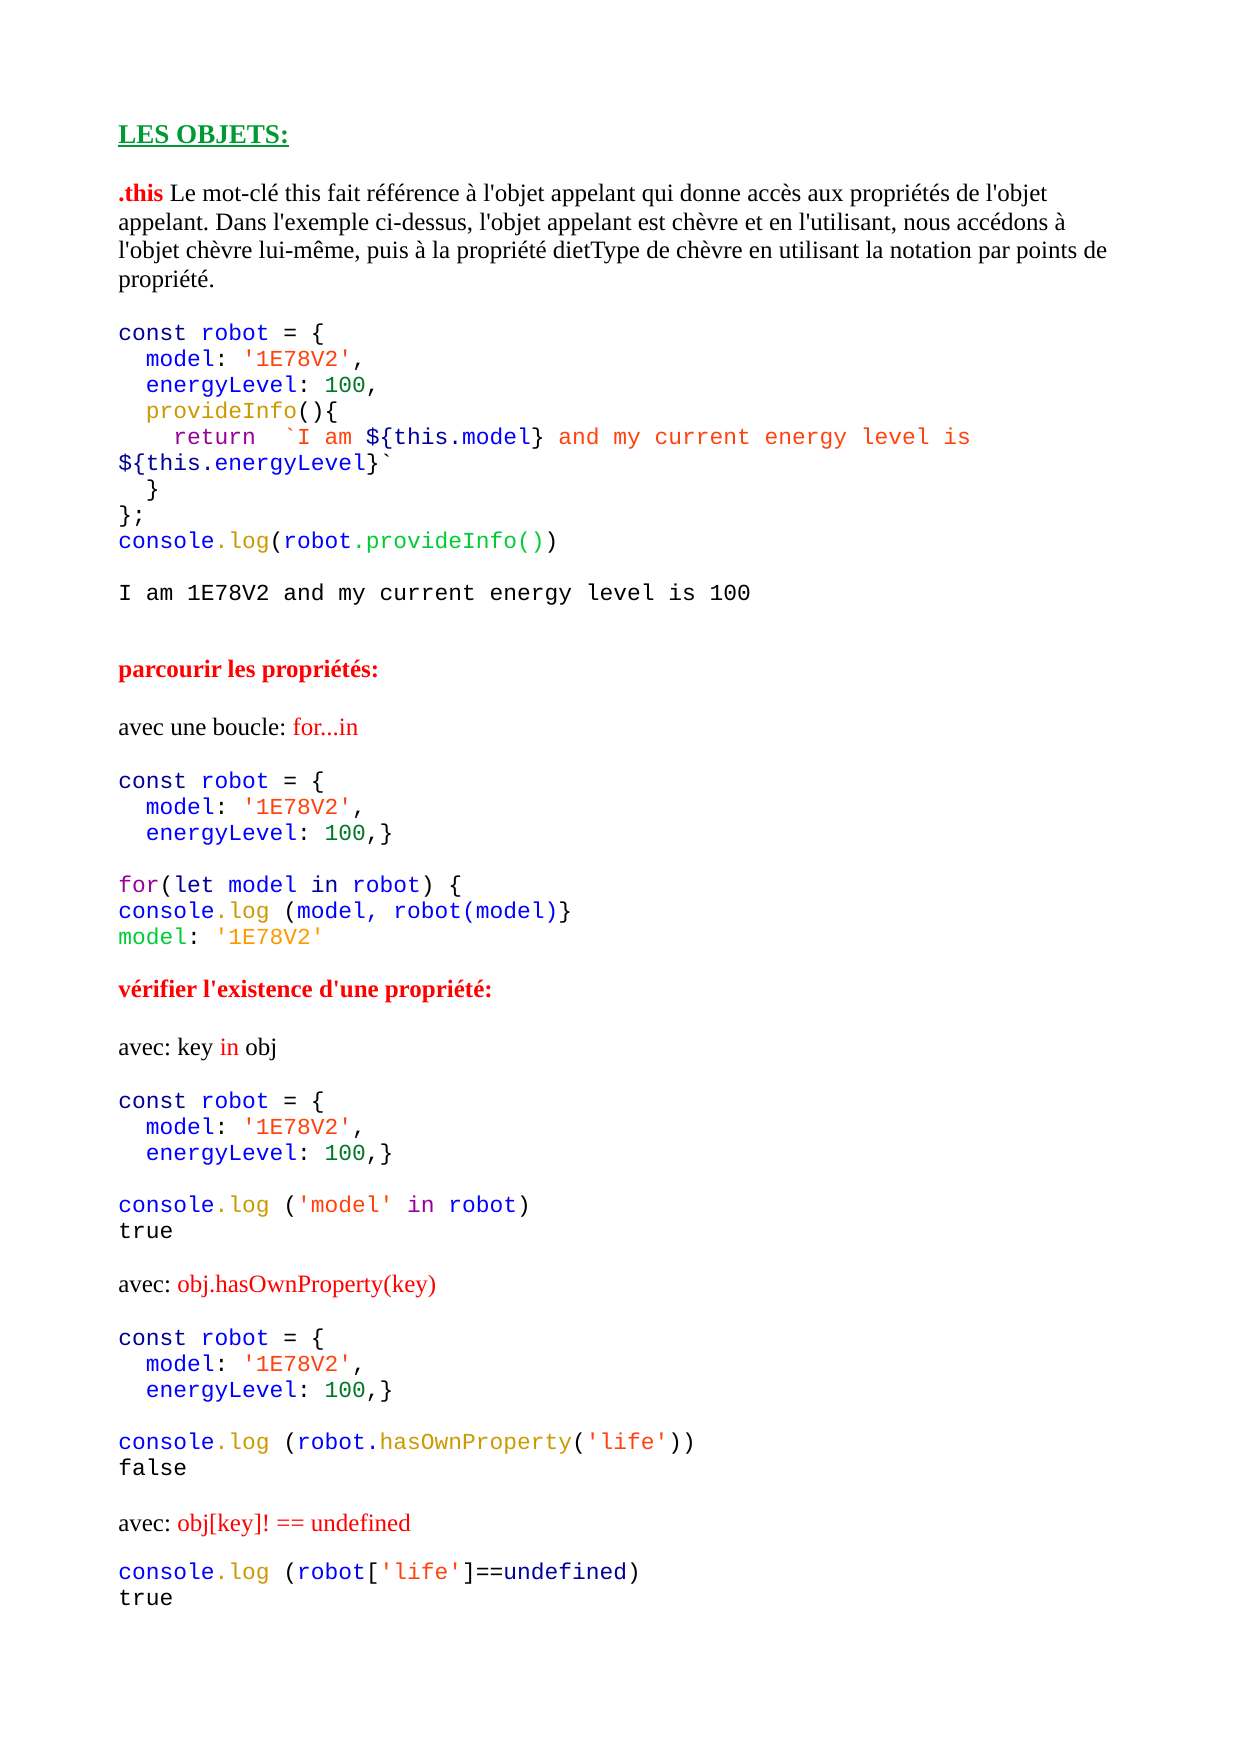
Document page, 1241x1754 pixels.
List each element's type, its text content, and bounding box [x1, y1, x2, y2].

text }; [118, 503, 1122, 529]
text model: '1E78V2', [118, 1116, 1122, 1141]
text I am 1E78V2 and my current energy level is 100 [118, 581, 1122, 607]
text const robot = { [118, 1326, 1122, 1352]
text energyLevel: 100,} [118, 1378, 1122, 1404]
text } [118, 477, 1122, 503]
text const robot = { [118, 769, 1122, 795]
text true [118, 1219, 1122, 1245]
text false [118, 1456, 1122, 1482]
text ${this.energyLevel}` [118, 451, 1122, 477]
text avec: obj[key]! == undefined [118, 1508, 1122, 1537]
text const robot = { [118, 1089, 1122, 1116]
text console.log (robot['life']==undefined) [118, 1560, 1122, 1586]
text avec une boucle: for...in [118, 712, 1122, 741]
text energyLevel: 100,} [118, 1141, 1122, 1167]
text true [118, 1586, 1122, 1612]
text avec: key in obj [118, 1032, 1122, 1061]
text model: '1E78V2', [118, 348, 1122, 374]
text .this Le mot-clé this fait référence à l'objet appelant qui donne accès aux propriétés de l'objet appelant. Dans l'exemple ci-dessus, l'objet appelant est chèvre et en l'utilisant, nous accédons à l'objet chèvre lui-même, puis à la propriété dietType de chèvre en utilisant la notation par points de propriété. [118, 178, 1122, 293]
text vérifier l'existence d'une propriété: [118, 974, 1122, 1003]
text for(let model in robot) { [118, 873, 1122, 899]
text console.log(robot.provideInfo()) [118, 529, 1122, 555]
text console.log (robot.hasOwnProperty('life')) [118, 1430, 1122, 1456]
text avec: obj.hasOwnProperty(key) [118, 1269, 1122, 1298]
text LES OBJETS: [118, 118, 1122, 149]
text console.log (model, robot(model)} [118, 899, 1122, 925]
text energyLevel: 100, [118, 374, 1122, 399]
text console.log ('model' in robot) [118, 1193, 1122, 1219]
text parcourir les propriétés: [118, 654, 1122, 683]
text model: '1E78V2', [118, 1352, 1122, 1378]
text energyLevel: 100,} [118, 821, 1122, 847]
text model: '1E78V2', [118, 795, 1122, 821]
text provideInfo(){ [118, 399, 1122, 426]
text return `I am ${this.model} and my current energy level is [118, 426, 1122, 451]
text const robot = { [118, 322, 1122, 348]
text model: '1E78V2' [118, 925, 1122, 951]
